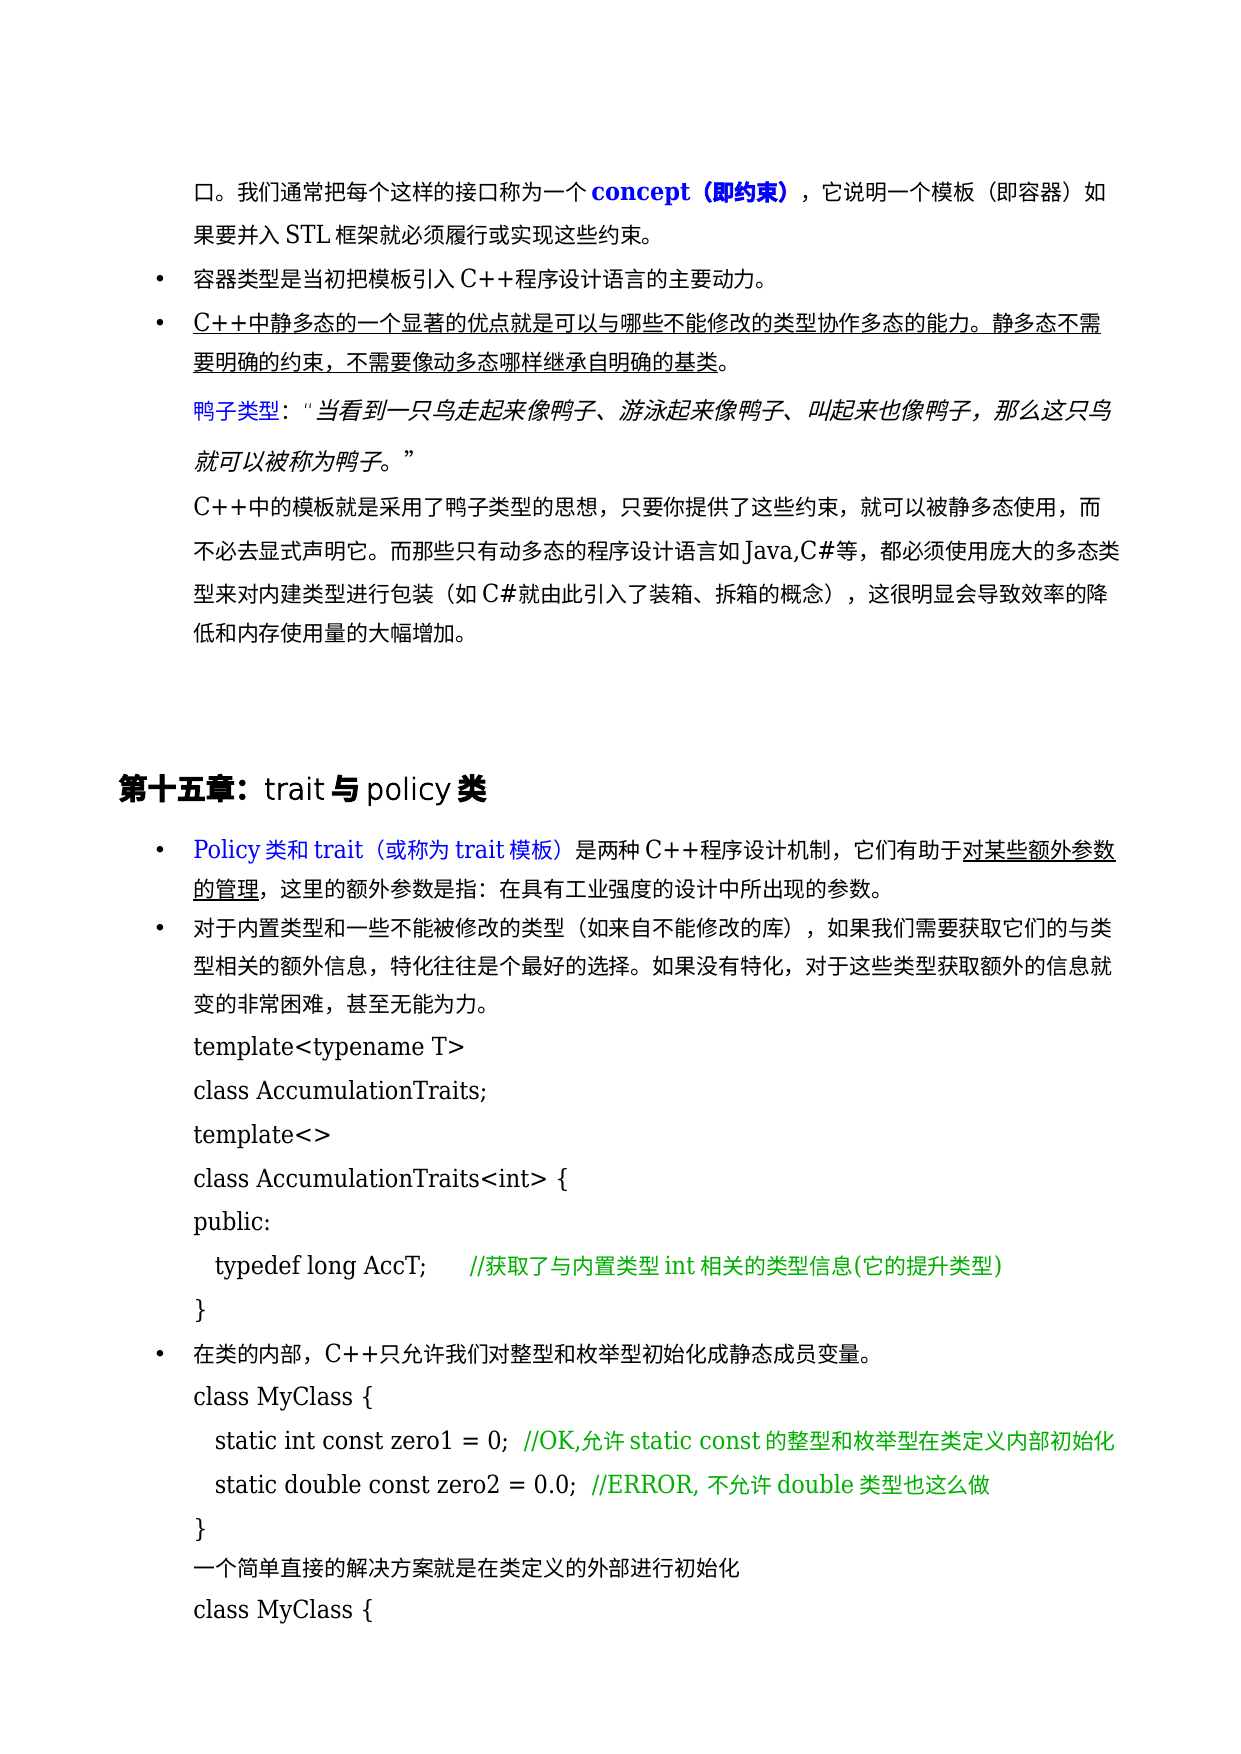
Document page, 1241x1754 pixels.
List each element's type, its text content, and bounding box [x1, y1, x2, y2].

list 口。我们通常把每个这样的接口称为一个concept（即约束），它说明一个模板（即容器）如果要并入STL框架就必须履行或实现这些约束。 [156, 177, 1122, 250]
list C++中静多态的一个显著的优点就是可以与哪些不能修改的类型协作多态的能力。静多态不需要明确的约束，不需要像动多态哪样继承自明确的基类。 鸭子类型：“当看到一只鸟走起来像鸭子、游泳起来像鸭子、叫起来也像鸭子，那么这只鸟就可以被称为鸭子。” C++中的模板就是采用了鸭子类型的思想，只要你提供了这些约束，就可以被静多态使用，而不必去显式声明它。而那些只有动多态的程序设计语言如Java,C#等，都必须使用庞大的多态类型来对内建类型进行包装（如C#就由此引入了装箱、拆箱的概念），这很明显会导致效率的降低和内存使用量的大幅增加。 [156, 308, 1122, 647]
list 容器类型是当初把模板引入C++程序设计语言的主要动力。 [156, 264, 1122, 294]
list 对于内置类型和一些不能被修改的类型（如来自不能修改的库），如果我们需要获取它们的与类型相关的额外信息，特化往往是个最好的选择。如果没有特化，对于这些类型获取额外的信息就变的非常困难，甚至无能为力。 template<typename T> class AccumulationTraits; template<> class AccumulationTraits<int> { public: typedef long AccT; //获取了与内置类型int相关的类型信息(它的提升类型) } [156, 916, 1122, 1324]
list Policy类和trait（或称为trait模板）是两种C++程序设计机制，它们有助于对某些额外参数的管理，这里的额外参数是指：在具有工业强度的设计中所出现的参数。 [156, 836, 1122, 903]
subtitle 第十五章：trait与policy类 [118, 772, 1122, 806]
list 在类的内部，C++只允许我们对整型和枚举型初始化成静态成员变量。 class MyClass { static int const zero1 = 0; //OK,允许static const的整型和枚举型在类定义内部初始化 static double const zero2 = 0.0; //ERROR, 不允许double类型也这么做 } 一个简单直接的解决方案就是在类定义的外部进行初始化 class MyClass { [156, 1339, 1122, 1625]
